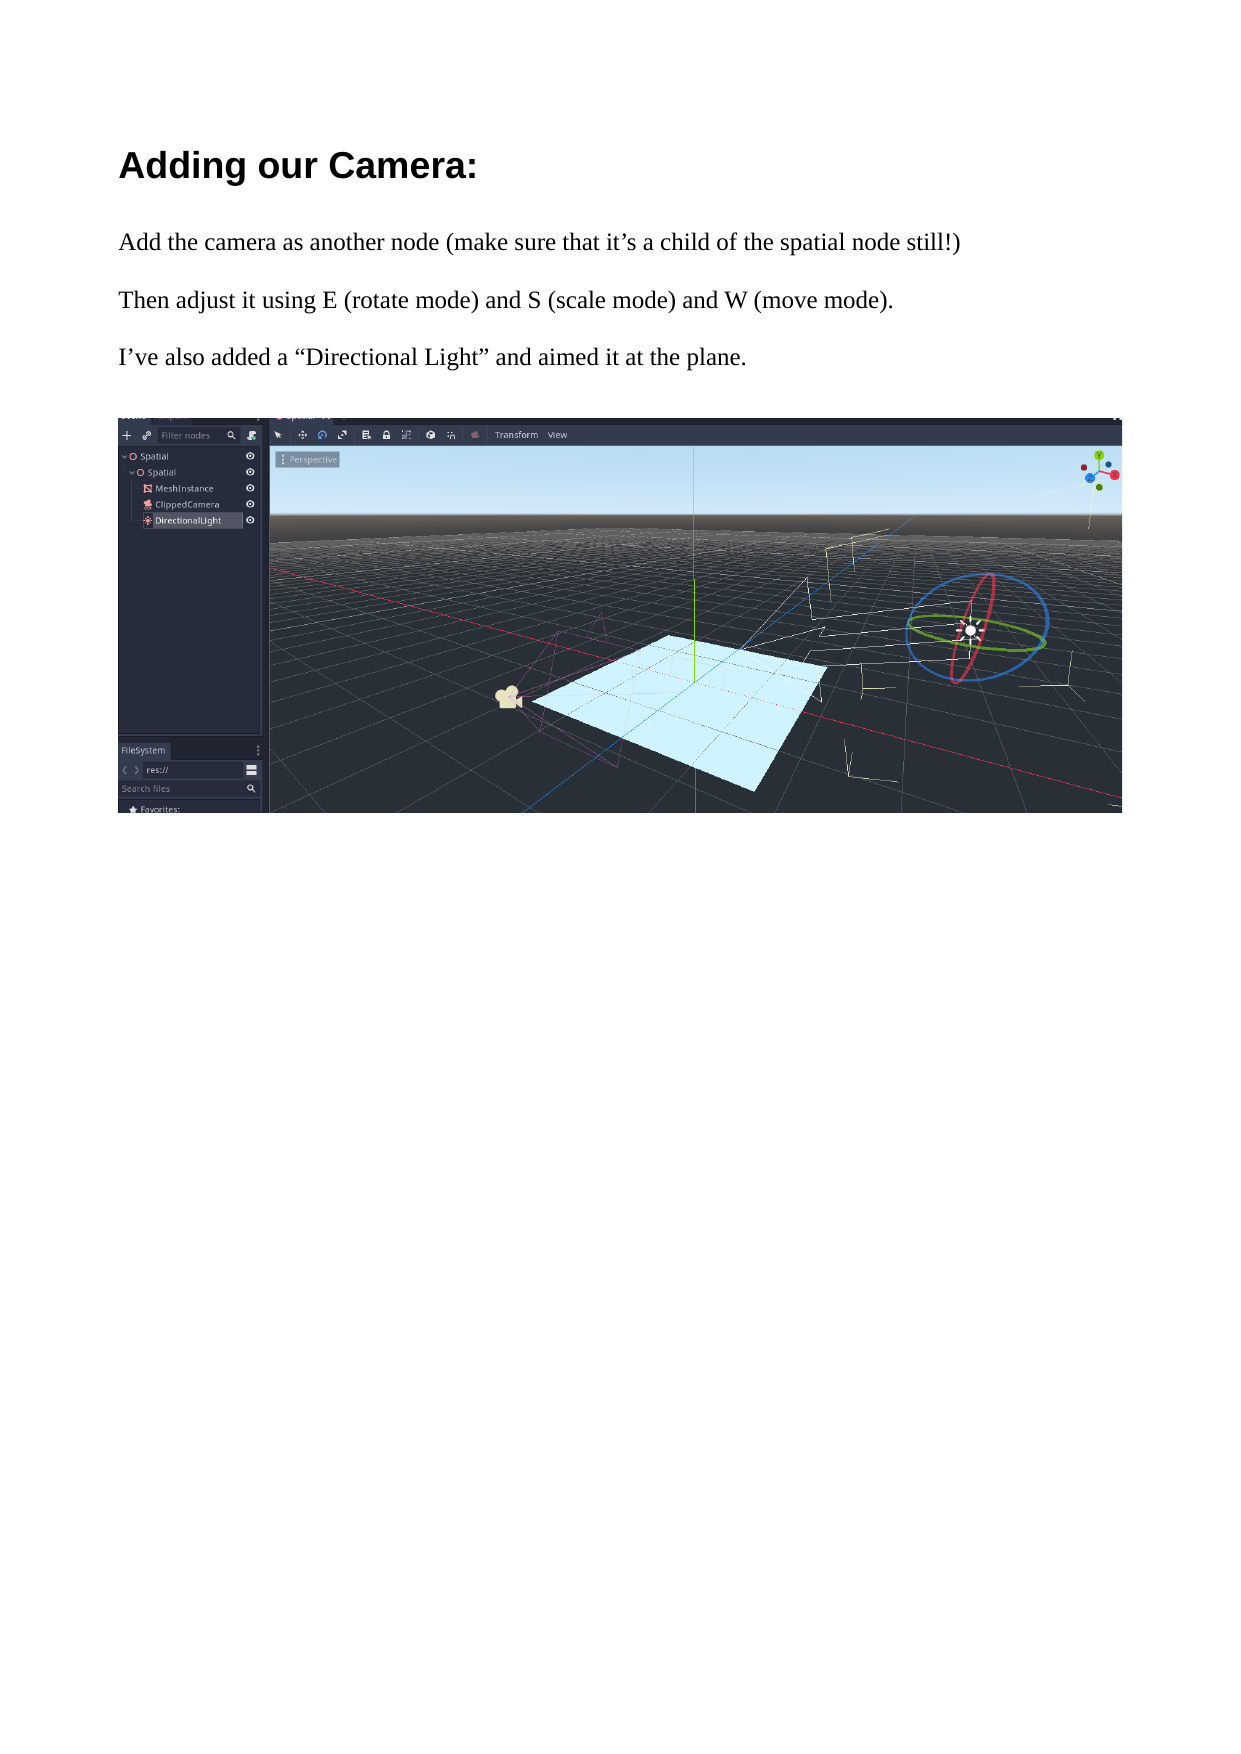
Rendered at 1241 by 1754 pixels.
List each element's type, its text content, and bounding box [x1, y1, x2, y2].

subtitle Adding our Camera: [118, 143, 1122, 186]
picture [118, 418, 1123, 813]
text I’ve also added a “Directional Light” and aimed it at the plane. [118, 342, 1122, 371]
text Add the camera as another node (make sure that it’s a child of the spatial node still!) [118, 227, 1122, 256]
text Then adjust it using E (rotate mode) and S (scale mode) and W (move mode). [118, 285, 1122, 314]
